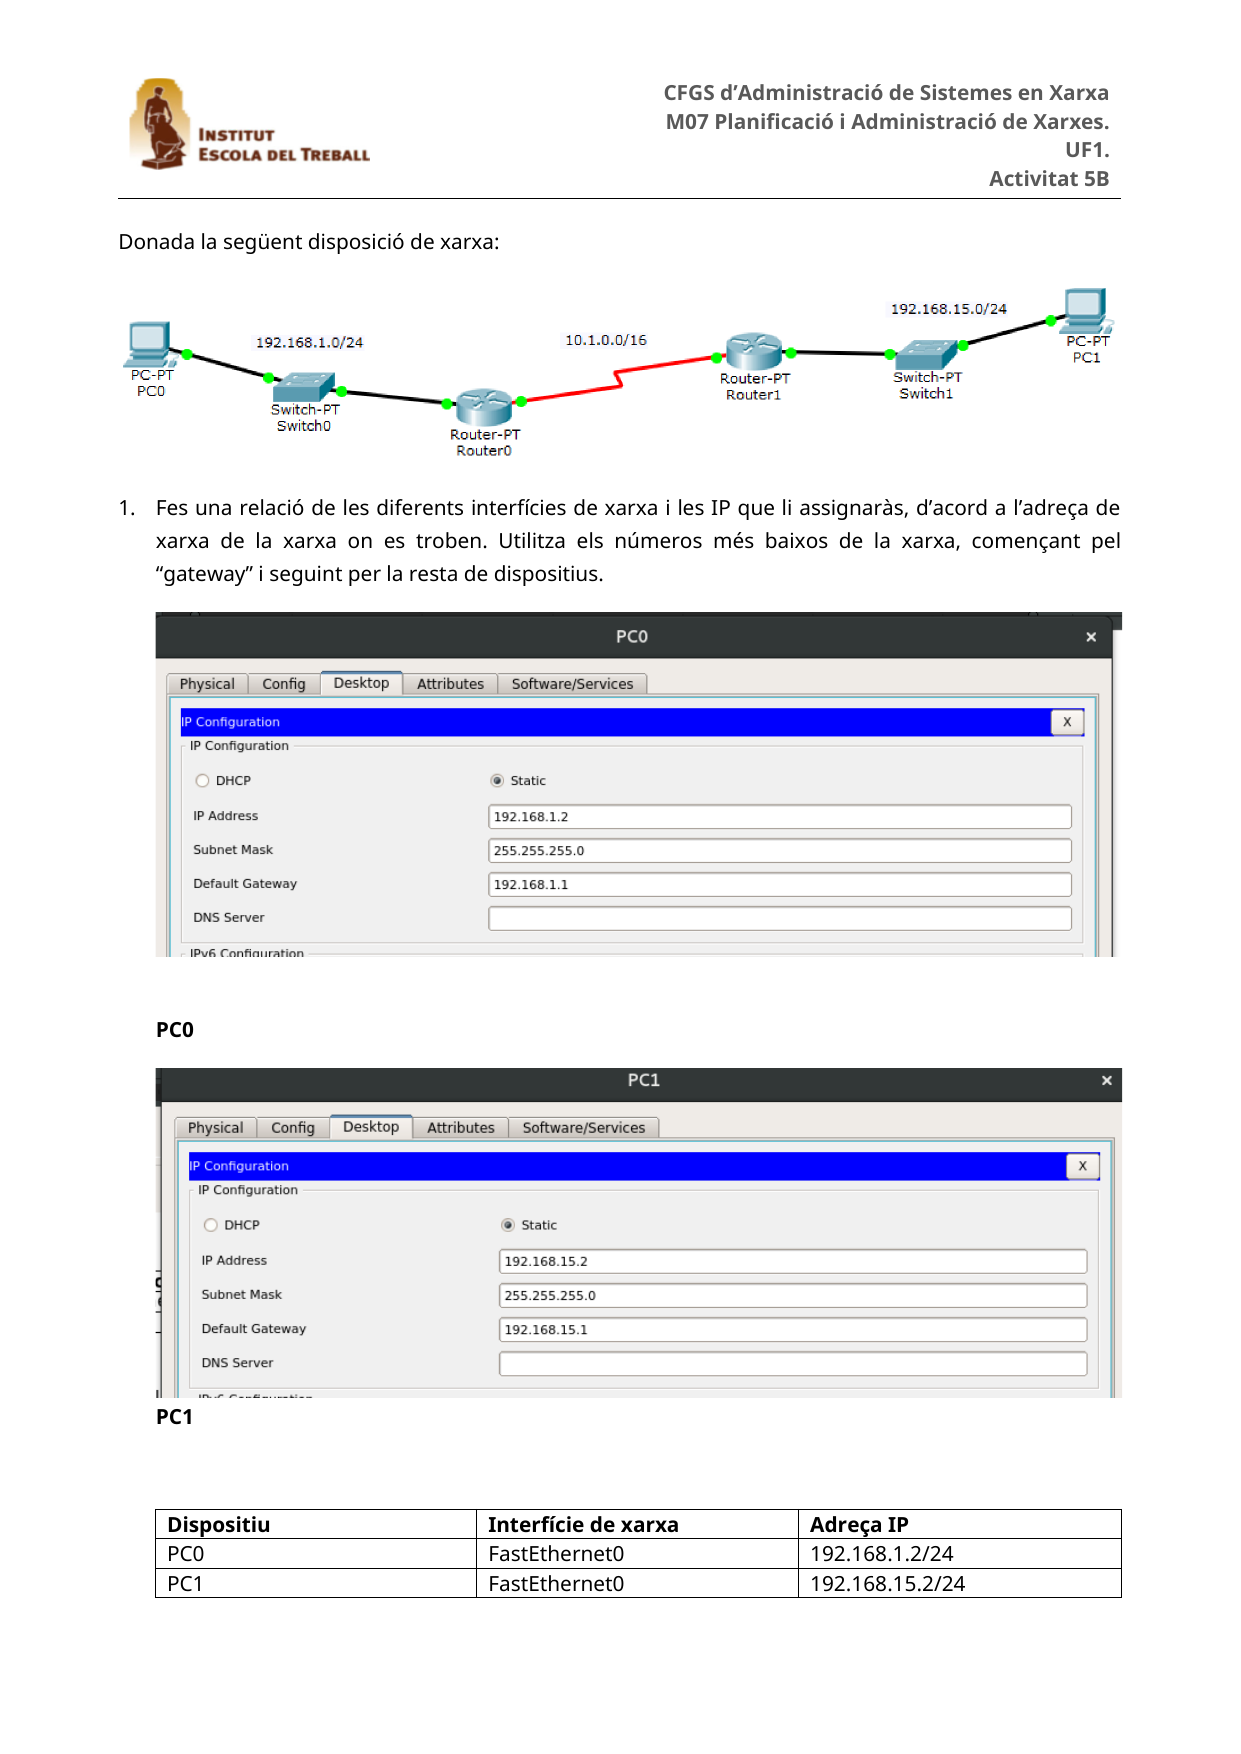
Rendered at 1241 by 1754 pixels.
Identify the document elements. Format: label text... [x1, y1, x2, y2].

list PC0 [156, 1015, 1122, 1043]
table_header Interfície de xarxa [477, 1510, 798, 1538]
text Donada la següent disposició de xarxa: [118, 227, 1122, 256]
table_cell 192.168.15.2/24 [799, 1569, 1121, 1597]
table_cell FastEthernet0 [477, 1569, 798, 1597]
table_header Adreça IP [799, 1510, 1121, 1538]
picture [155, 612, 1123, 957]
table_cell FastEthernet0 [477, 1539, 798, 1568]
list Fes una relació de les diferents interfícies de xarxa i les IP que li assignaràs, d’acord a l’adreça de xarxa de la xarxa on es troben. Utilitza els números més baixos de la xarxa, començant pel “gateway” i seguint per la resta de dispositius. [118, 493, 1122, 587]
table_header Dispositiu [156, 1510, 476, 1538]
table_cell 192.168.1.2/24 [799, 1539, 1121, 1568]
picture [129, 78, 370, 170]
table_cell PC0 [156, 1539, 476, 1568]
table_cell PC1 [156, 1569, 476, 1597]
picture [155, 1068, 1123, 1398]
list PC1 [156, 1398, 1122, 1430]
picture [118, 281, 1123, 469]
